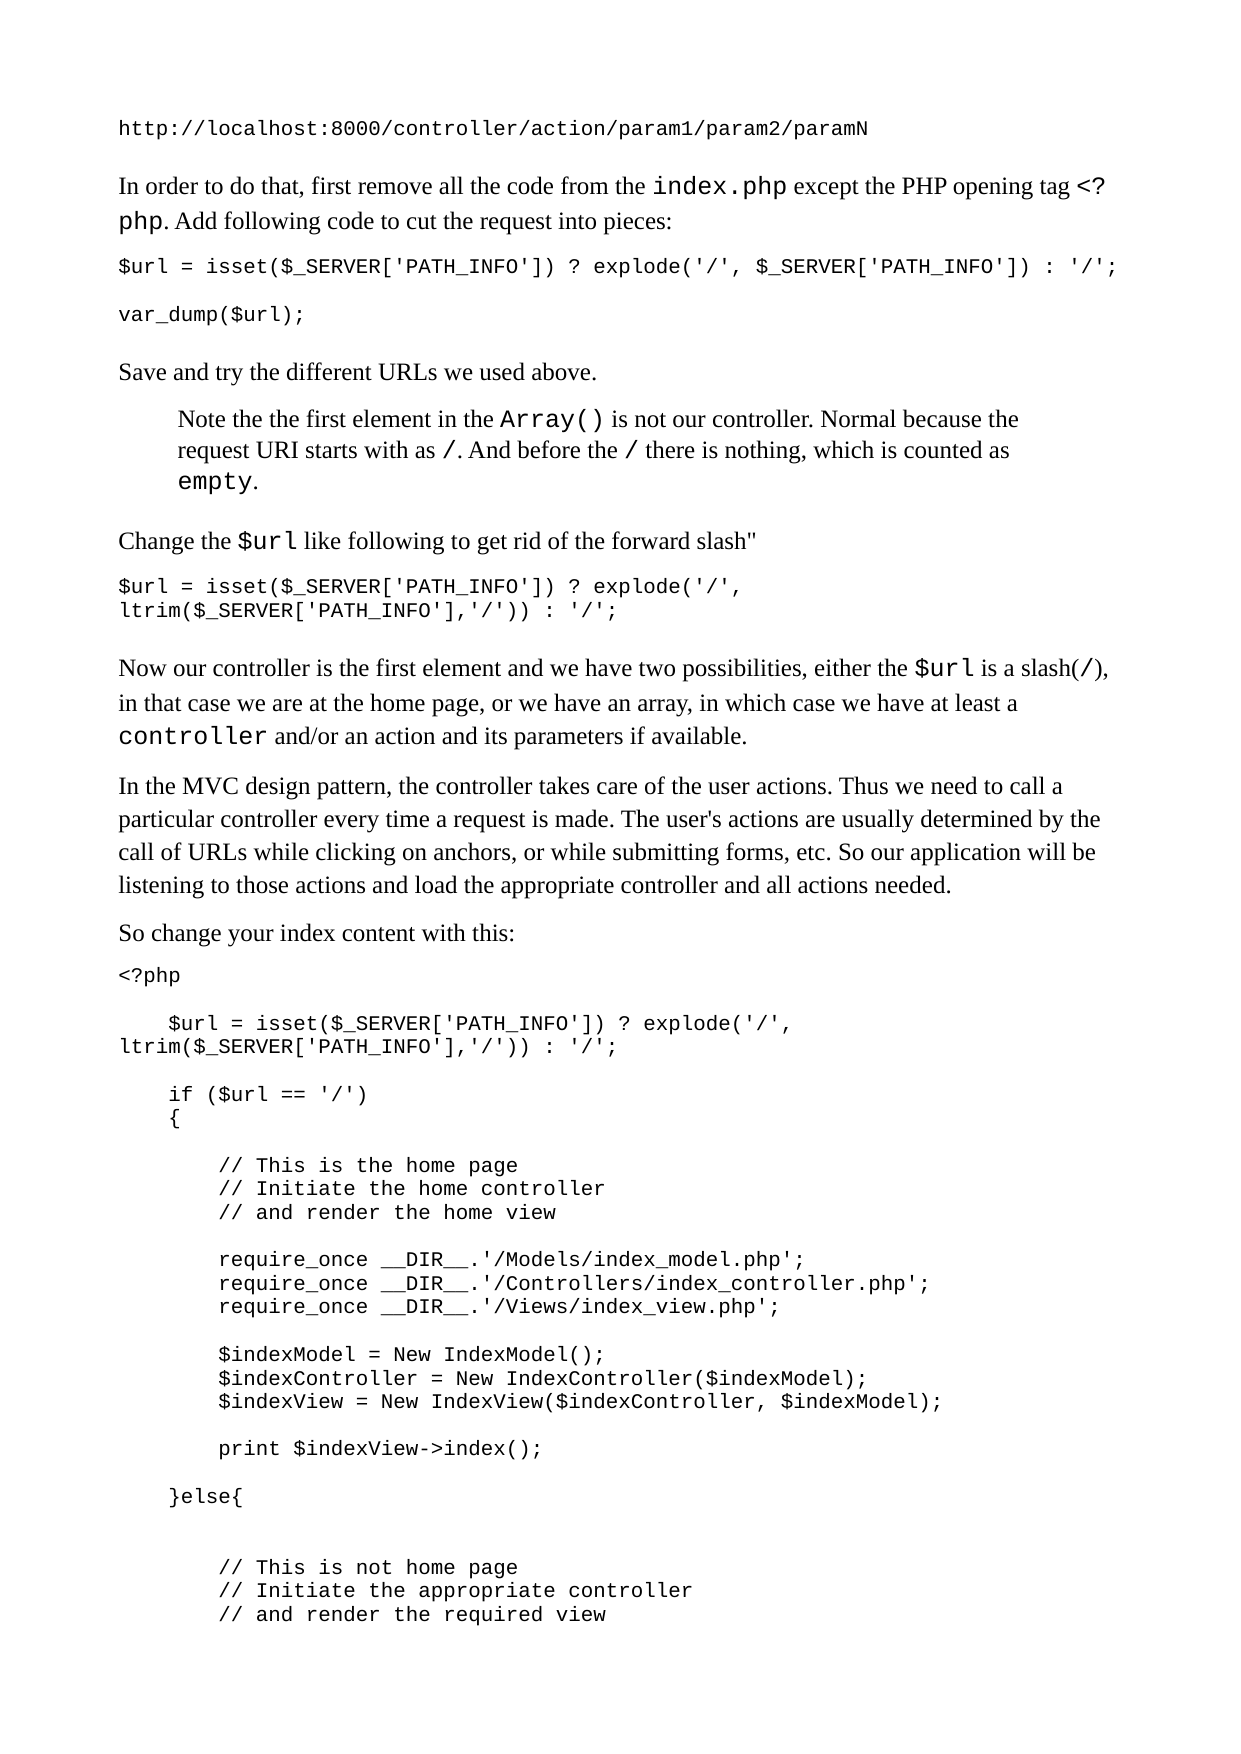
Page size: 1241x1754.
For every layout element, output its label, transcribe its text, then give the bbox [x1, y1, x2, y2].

text In order to do that, first remove all the code from the index.php except the PHP opening tag <?php. Add following code to cut the request into pieces: [118, 171, 1122, 237]
text $url = isset($_SERVER['PATH_INFO']) ? explode('/', ltrim($_SERVER['PATH_INFO'],'/')) : '/'; [118, 576, 1122, 624]
text require_once __DIR__.'/Models/index_model.php'; [118, 1249, 1122, 1273]
text }else{ [118, 1486, 1122, 1509]
text // Initiate the home controller [118, 1178, 1122, 1202]
text So change your index content with this: [118, 918, 1122, 947]
text // and render the required view [118, 1604, 1122, 1628]
text // and render the home view [118, 1202, 1122, 1226]
text // This is not home page [118, 1557, 1122, 1580]
text $url = isset($_SERVER['PATH_INFO']) ? explode('/', ltrim($_SERVER['PATH_INFO'],'/')) : '/'; [118, 1013, 1122, 1060]
text // This is the home page [118, 1155, 1122, 1178]
text <?php [118, 966, 1122, 989]
text { [118, 1107, 1122, 1131]
text Change the $url like following to get rid of the forward slash" [118, 526, 1122, 557]
text $indexController = New IndexController($indexModel); [118, 1367, 1122, 1391]
text Note the the first element in the Array() is not our controller. Normal because the request URI starts with as /. And before the / there is nothing, which is counted as empty. [177, 404, 1063, 497]
text $indexModel = New IndexModel(); [118, 1344, 1122, 1367]
text Now our controller is the first element and we have two possibilities, either the $url is a slash(/), in that case we are at the home page, or we have an array, in which case we have at least a controller and/or an action and its parameters if available. [118, 653, 1122, 752]
text print $indexView->index(); [118, 1438, 1122, 1462]
text Save and try the different URLs we used above. [118, 357, 1122, 386]
text $indexView = New IndexView($indexController, $indexModel); [118, 1391, 1122, 1415]
text require_once __DIR__.'/Views/index_view.php'; [118, 1297, 1122, 1320]
text var_dump($url); [118, 304, 1122, 327]
text $url = isset($_SERVER['PATH_INFO']) ? explode('/', $_SERVER['PATH_INFO']) : '/'; [118, 256, 1122, 280]
text require_once __DIR__.'/Controllers/index_controller.php'; [118, 1273, 1122, 1297]
text In the MVC design pattern, the controller takes care of the user actions. Thus we need to call a particular controller every time a request is made. The user's actions are usually determined by the call of URLs while clicking on anchors, or while submitting forms, etc. So our application will be listening to those actions and load the appropriate controller and all actions needed. [118, 771, 1122, 899]
text if ($url == '/') [118, 1084, 1122, 1107]
text http://localhost:8000/controller/action/param1/param2/paramN [118, 118, 1122, 142]
text // Initiate the appropriate controller [118, 1580, 1122, 1604]
